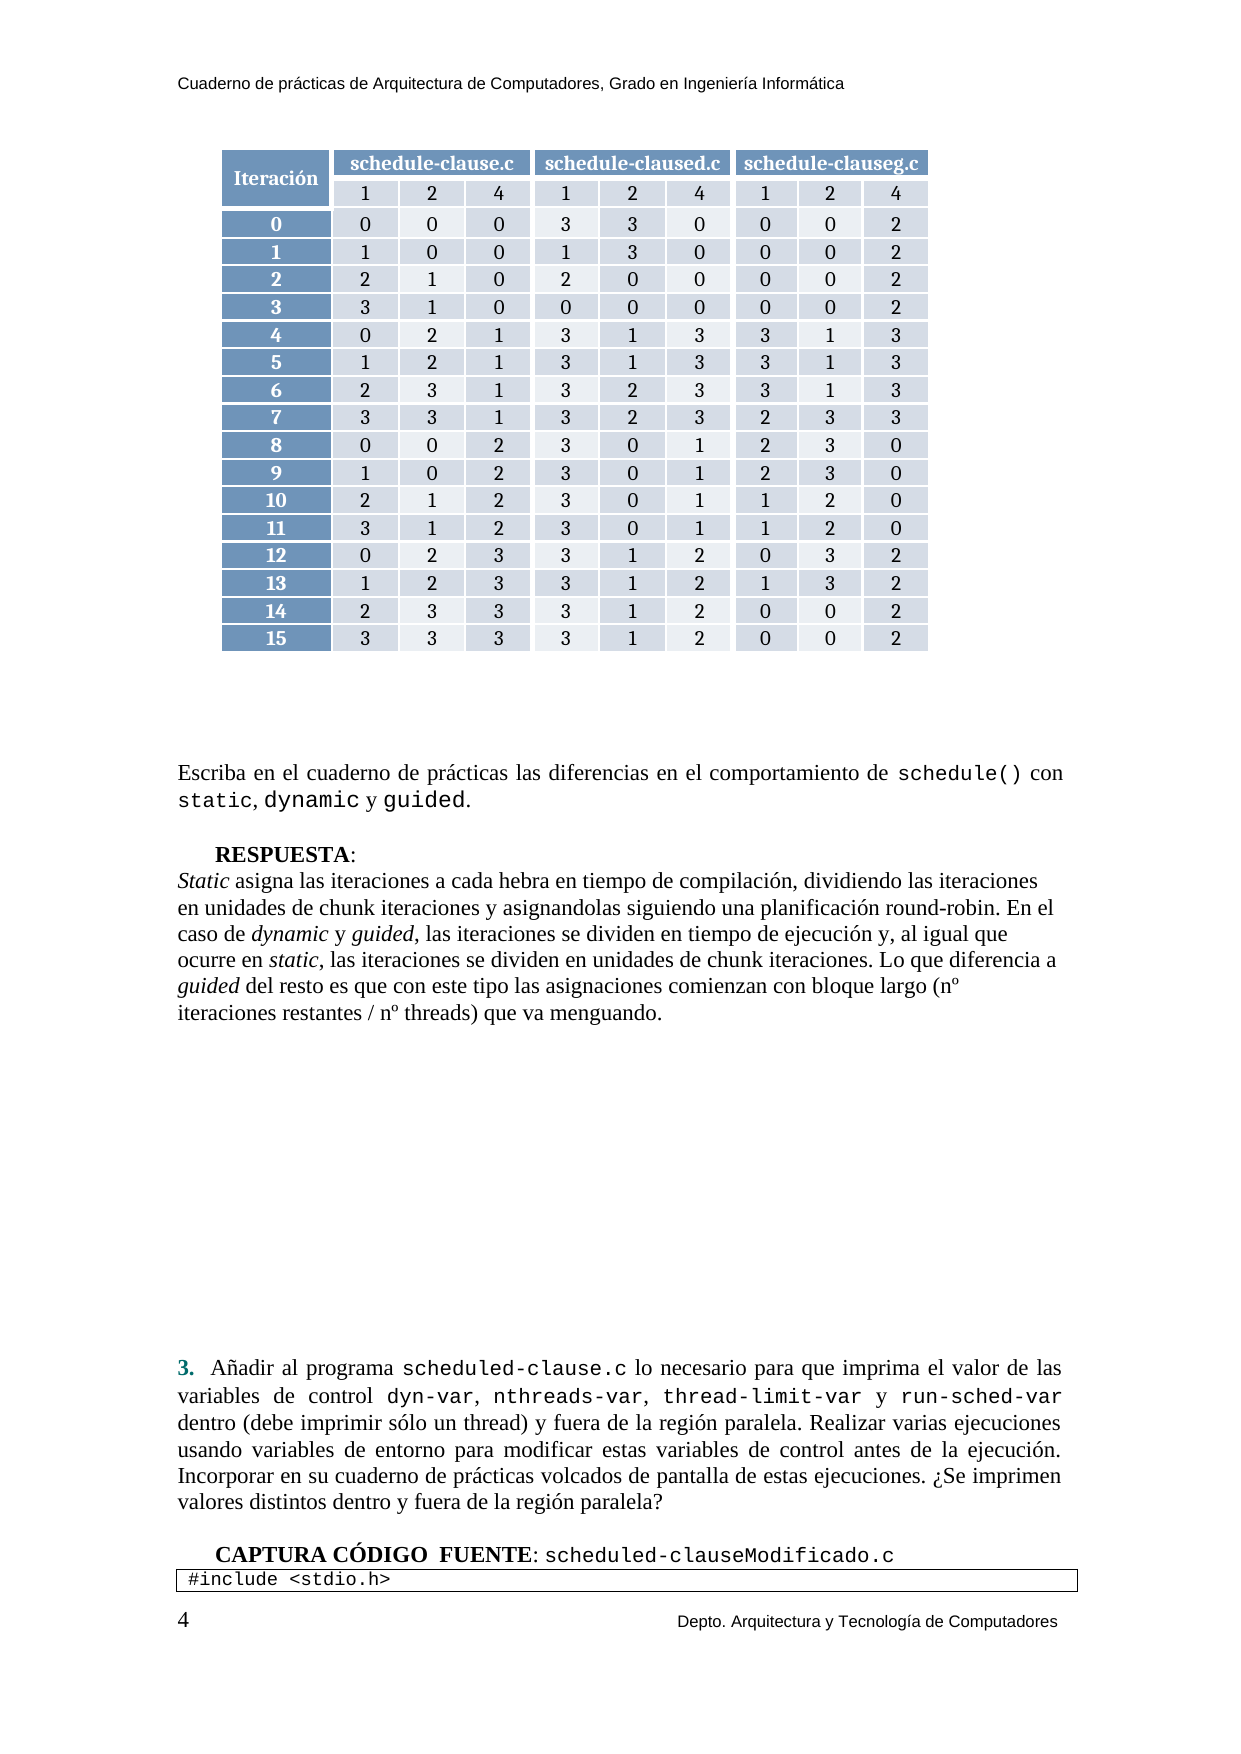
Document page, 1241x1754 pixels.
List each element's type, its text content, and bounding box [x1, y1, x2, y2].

table_cell 3 [736, 349, 797, 375]
table_cell 3 [667, 349, 730, 375]
table_cell 3 [400, 625, 464, 651]
table_cell 3 [864, 405, 928, 430]
table_cell 3 [535, 405, 598, 430]
table_cell 0 [333, 322, 398, 347]
table_cell 0 [333, 208, 398, 237]
table_header schedule-clauseg.c [736, 150, 928, 175]
table_cell 2 [535, 266, 598, 292]
table_cell 3 [799, 460, 861, 485]
table_cell 0 [600, 460, 665, 485]
table_cell 1 [600, 543, 665, 568]
table_cell 1 [799, 377, 861, 402]
table_cell 0 [600, 266, 665, 292]
table_cell 1 [799, 322, 861, 347]
table_cell 4 [864, 181, 928, 206]
table_cell 0 [333, 432, 398, 458]
table_cell 3 [535, 322, 598, 347]
table_cell 2 [799, 515, 861, 540]
table_cell 1 [600, 349, 665, 375]
table_cell 0 [600, 487, 665, 513]
table_cell 3 [600, 208, 665, 237]
table_cell 3 [222, 294, 331, 319]
table_cell 12 [222, 543, 331, 568]
table_cell 2 [864, 208, 928, 237]
table_cell 1 [736, 570, 797, 596]
table_cell 1 [400, 266, 464, 292]
table_cell 2 [222, 266, 331, 292]
table_cell 0 [466, 239, 530, 264]
table_cell 0 [667, 294, 730, 319]
table_cell 3 [799, 570, 861, 596]
table_cell 0 [799, 625, 861, 651]
table_cell 3 [864, 322, 928, 347]
table_cell 0 [736, 598, 797, 623]
table_cell 1 [333, 460, 398, 485]
table_cell 3 [799, 405, 861, 430]
table_cell 0 [799, 294, 861, 319]
table_cell 0 [864, 487, 928, 513]
table_header Iteración [222, 150, 329, 206]
table_cell 0 [736, 543, 797, 568]
table_cell 3 [400, 377, 464, 402]
table_header schedule-claused.c [535, 150, 730, 175]
table_cell 1 [736, 515, 797, 540]
table_cell 14 [222, 598, 331, 623]
table_cell 11 [222, 515, 331, 540]
table_header schedule-clause.c [334, 150, 530, 175]
table_cell 2 [400, 349, 464, 375]
table_cell 1 [222, 239, 331, 264]
table_cell 7 [222, 405, 331, 430]
table_cell 1 [667, 515, 730, 540]
table_cell 0 [864, 515, 928, 540]
table_cell 0 [736, 239, 797, 264]
table_cell 3 [736, 377, 797, 402]
table_cell 2 [333, 266, 398, 292]
table_header #include <stdio.h> [177, 1570, 1077, 1591]
table_cell 3 [535, 208, 598, 237]
table_cell 2 [667, 570, 730, 596]
table_cell 2 [864, 543, 928, 568]
table_cell 1 [333, 570, 398, 596]
table_cell 2 [736, 432, 797, 458]
table_cell 2 [736, 405, 797, 430]
table_cell 3 [799, 543, 861, 568]
table_cell 13 [222, 570, 331, 596]
table_cell 0 [667, 239, 730, 264]
table_cell 1 [600, 625, 665, 651]
table_cell 1 [333, 239, 398, 264]
table_cell 0 [736, 208, 797, 237]
list Escriba en el cuaderno de prácticas las diferencias en el comportamiento de schedule() con static, dynamic y guided. [177, 759, 1063, 814]
table_cell 3 [864, 377, 928, 402]
table_cell 2 [864, 266, 928, 292]
table_cell 2 [400, 181, 464, 206]
table_cell 1 [600, 322, 665, 347]
table_cell 2 [333, 377, 398, 402]
table_cell 0 [736, 294, 797, 319]
table_cell 1 [466, 377, 530, 402]
table_cell 1 [667, 487, 730, 513]
table_cell 3 [535, 625, 598, 651]
table_cell 3 [400, 598, 464, 623]
table_cell 3 [600, 239, 665, 264]
table_cell 0 [799, 208, 861, 237]
text CAPTURA CÓDIGO FUENTE: scheduled-clauseModificado.c [215, 1541, 1063, 1569]
table_cell 2 [400, 543, 464, 568]
table_cell 3 [400, 405, 464, 430]
table_cell 6 [222, 377, 331, 402]
table_cell 10 [222, 487, 331, 513]
table_cell 1 [667, 432, 730, 458]
table_cell 0 [864, 432, 928, 458]
table_cell 0 [466, 208, 530, 237]
table_cell 2 [667, 598, 730, 623]
table_cell 2 [466, 432, 530, 458]
table_cell 15 [222, 625, 331, 651]
table_cell 0 [600, 294, 665, 319]
table_cell 3 [333, 625, 398, 651]
table_cell 0 [222, 211, 331, 237]
table_cell 0 [667, 266, 730, 292]
table_cell 3 [333, 405, 398, 430]
table_cell 2 [864, 570, 928, 596]
table_cell 1 [333, 349, 398, 375]
table_cell 3 [535, 570, 598, 596]
table_cell 3 [333, 294, 398, 319]
table_cell 2 [667, 625, 730, 651]
table_cell 3 [667, 405, 730, 430]
table_cell 3 [667, 322, 730, 347]
table_cell 2 [864, 239, 928, 264]
table_cell 2 [600, 405, 665, 430]
table_cell 2 [600, 181, 665, 206]
table_cell 2 [667, 543, 730, 568]
table_cell 0 [667, 208, 730, 237]
table_cell 0 [400, 432, 464, 458]
table_cell 3 [535, 349, 598, 375]
table_cell 3 [535, 515, 598, 540]
table_cell 0 [535, 294, 598, 319]
table_cell 2 [799, 181, 861, 206]
table_cell 1 [400, 294, 464, 319]
list 3. Añadir al programa scheduled-clause.c lo necesario para que imprima el valor de las variables de control dyn-var, nthreads-var, thread-limit-var y run-sched-var dentro (debe imprimir sólo un thread) y fuera de la región paralela. Realizar varias ejecuciones usando variables de entorno para modificar estas variables de control antes de la ejecución. Incorporar en su cuaderno de prácticas volcados de pantalla de estas ejecuciones. ¿Se imprimen valores distintos dentro y fuera de la región paralela? [177, 1354, 1063, 1515]
table_cell 3 [466, 625, 530, 651]
table_cell 0 [799, 239, 861, 264]
table_cell 3 [535, 460, 598, 485]
table_cell 3 [864, 349, 928, 375]
table_cell 0 [400, 239, 464, 264]
table_cell 2 [466, 460, 530, 485]
table_cell 0 [736, 625, 797, 651]
table_cell 2 [333, 487, 398, 513]
table_cell 4 [667, 181, 730, 206]
table_cell 1 [535, 239, 598, 264]
text RESPUESTA: [215, 841, 1063, 867]
table_cell 1 [466, 322, 530, 347]
table_cell 2 [400, 570, 464, 596]
table_cell 0 [799, 598, 861, 623]
table_cell 2 [799, 487, 861, 513]
table_cell 3 [535, 543, 598, 568]
table_cell 5 [222, 349, 331, 375]
table_cell 3 [535, 487, 598, 513]
table_cell 8 [222, 432, 331, 458]
table_cell 1 [466, 405, 530, 430]
table_cell 1 [400, 515, 464, 540]
table_cell 0 [736, 266, 797, 292]
table_cell 1 [736, 181, 797, 206]
table_cell 1 [535, 181, 598, 206]
table_cell 3 [799, 432, 861, 458]
table_cell 3 [667, 377, 730, 402]
table_cell 3 [466, 598, 530, 623]
table_cell 2 [864, 598, 928, 623]
table_cell 3 [333, 515, 398, 540]
table_cell 2 [864, 625, 928, 651]
table_cell 0 [864, 460, 928, 485]
table_cell 3 [466, 570, 530, 596]
table_cell 2 [466, 515, 530, 540]
text Static asigna las iteraciones a cada hebra en tiempo de compilación, dividiendo las iteraciones en unidades de chunk iteraciones y asignandolas siguiendo una planificación round-robin. En el caso de dynamic y guided, las iteraciones se dividen en tiempo de ejecución y, al igual que ocurre en static, las iteraciones se dividen en unidades de chunk iteraciones. Lo que diferencia a guided del resto es que con este tipo las asignaciones comienzan con bloque largo (nº iteraciones restantes / nº threads) que va menguando. [177, 867, 1063, 1025]
table_cell 1 [736, 487, 797, 513]
table_cell 0 [600, 432, 665, 458]
table_cell 2 [466, 487, 530, 513]
table_cell 2 [736, 460, 797, 485]
table_cell 2 [400, 322, 464, 347]
table_cell 3 [466, 543, 530, 568]
table_cell 2 [333, 598, 398, 623]
table_cell 1 [466, 349, 530, 375]
table_cell 2 [864, 294, 928, 319]
table_cell 0 [600, 515, 665, 540]
table_cell 9 [222, 460, 331, 485]
table_cell 0 [466, 294, 530, 319]
table_cell 3 [535, 377, 598, 402]
table_cell 4 [466, 181, 530, 206]
table_cell 3 [535, 598, 598, 623]
table_cell 4 [222, 322, 331, 347]
table_cell 1 [600, 598, 665, 623]
table_cell 1 [799, 349, 861, 375]
table_cell 0 [400, 460, 464, 485]
table_cell 1 [600, 570, 665, 596]
table_cell 1 [334, 181, 398, 206]
table_cell 0 [400, 208, 464, 237]
table_cell 0 [466, 266, 530, 292]
table_cell 2 [600, 377, 665, 402]
table_cell 1 [667, 460, 730, 485]
table_cell 0 [799, 266, 861, 292]
table_cell 0 [333, 543, 398, 568]
table_cell 3 [736, 322, 797, 347]
table_cell 1 [400, 487, 464, 513]
table_cell 3 [535, 432, 598, 458]
